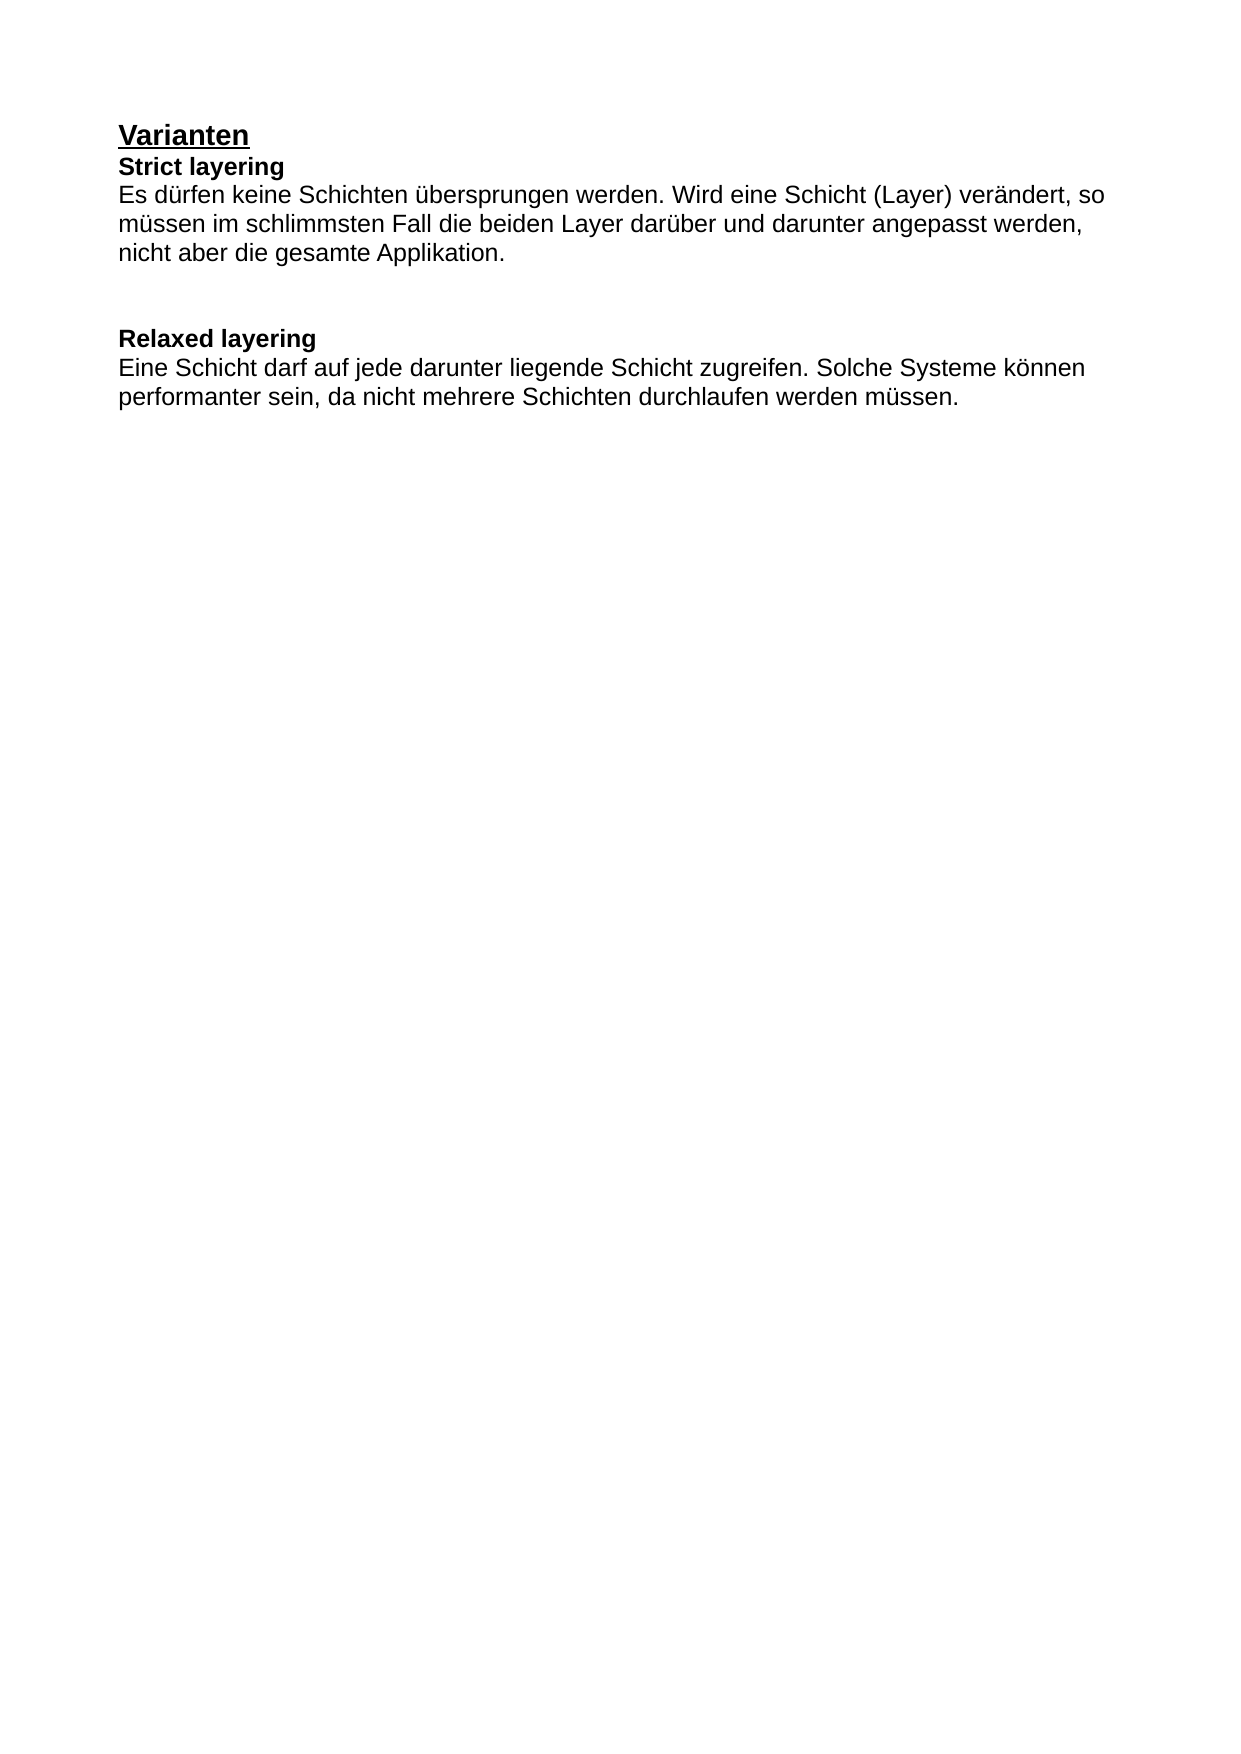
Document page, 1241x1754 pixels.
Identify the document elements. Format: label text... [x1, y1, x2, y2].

text Relaxed layering [118, 324, 1122, 353]
text Varianten [118, 118, 1122, 152]
text Es dürfen keine Schichten übersprungen werden. Wird eine Schicht (Layer) verändert, so müssen im schlimmsten Fall die beiden Layer darüber und darunter angepasst werden, nicht aber die gesamte Applikation. [118, 180, 1122, 267]
text Eine Schicht darf auf jede darunter liegende Schicht zugreifen. Solche Systeme können performanter sein, da nicht mehrere Schichten durchlaufen werden müssen. [118, 353, 1122, 410]
text Strict layering [118, 152, 1122, 180]
